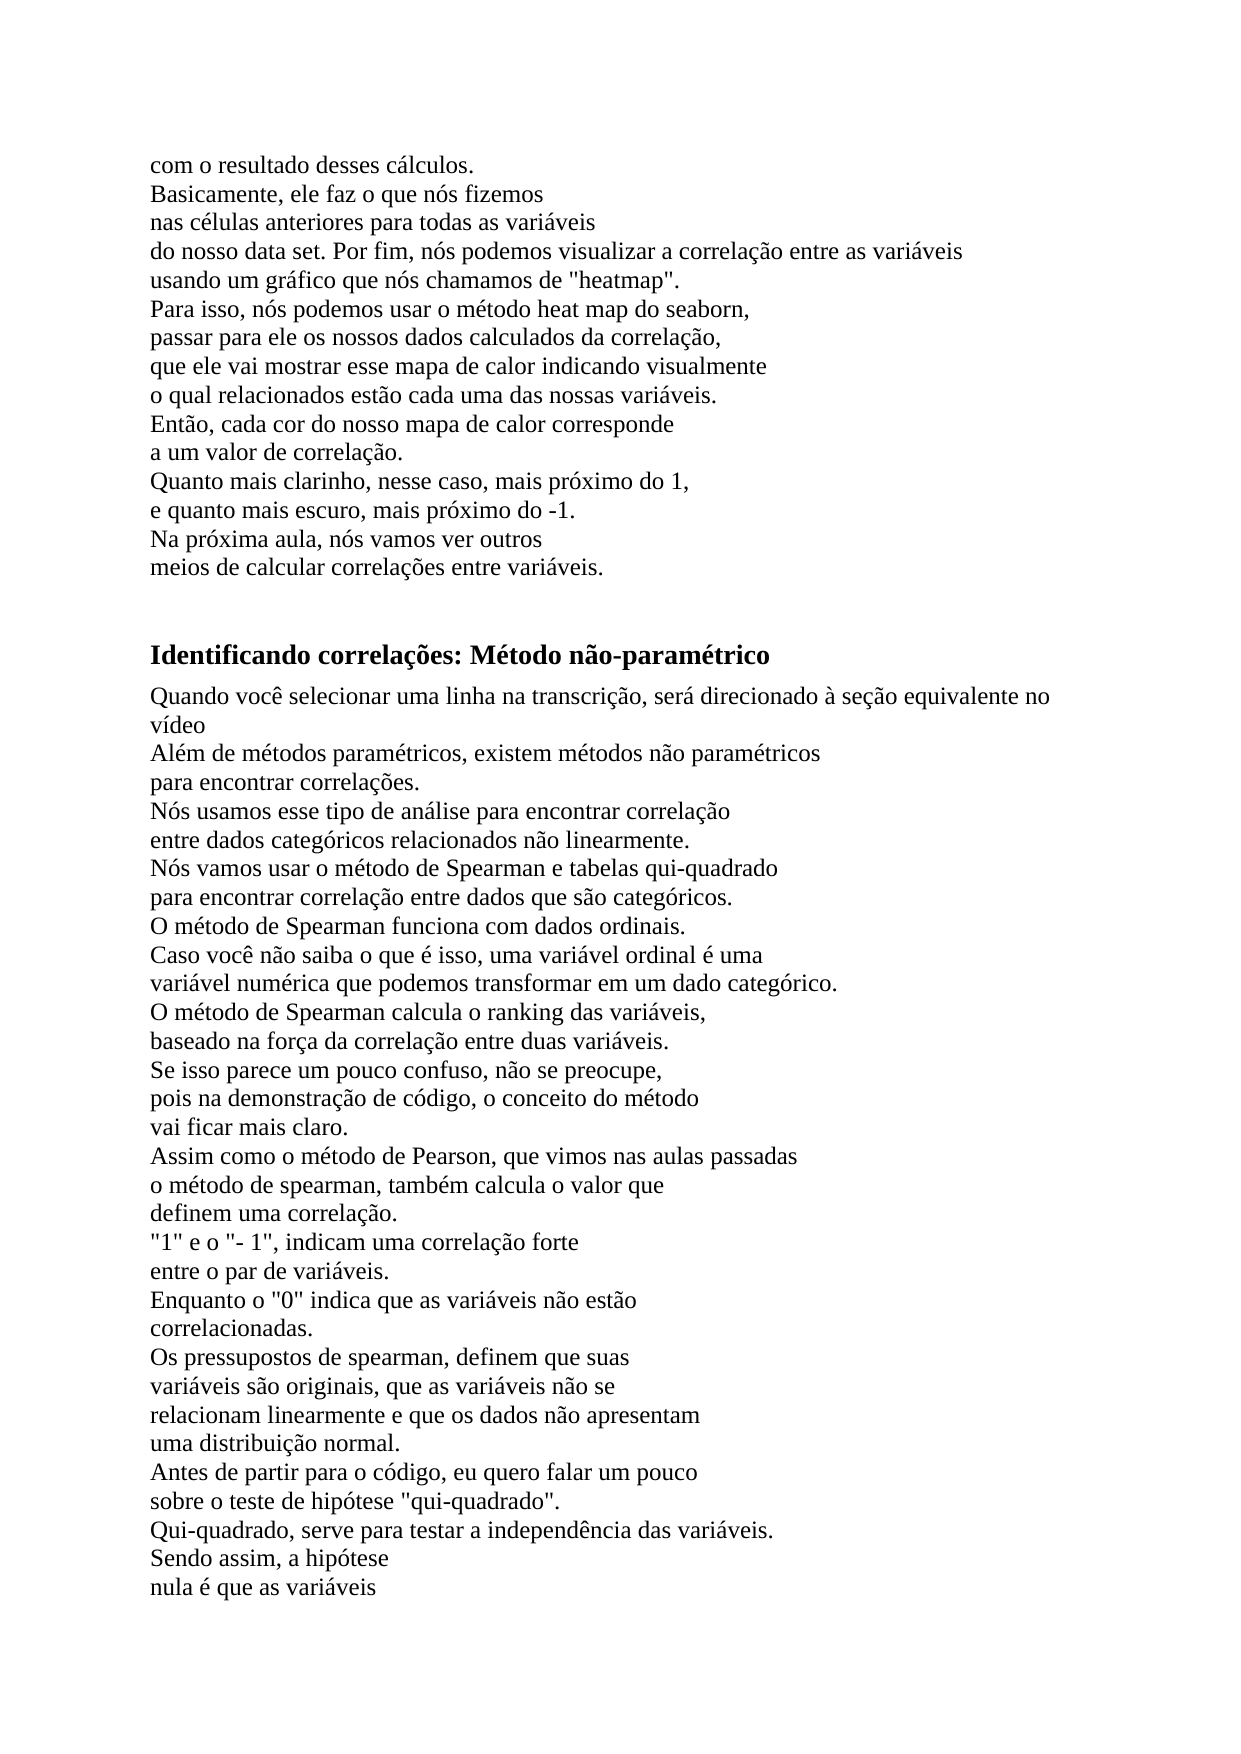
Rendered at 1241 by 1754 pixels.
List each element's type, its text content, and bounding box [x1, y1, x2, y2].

text Sendo assim, a hipótese [150, 1543, 1090, 1572]
text e quanto mais escuro, mais próximo do -1. [150, 495, 1090, 524]
text correlacionadas. [150, 1313, 1090, 1342]
text para encontrar correlação entre dados que são categóricos. [150, 882, 1090, 911]
text passar para ele os nossos dados calculados da correlação, [150, 322, 1090, 351]
text pois na demonstração de código, o conceito do método [150, 1083, 1090, 1112]
text Caso você não saiba o que é isso, uma variável ordinal é uma [150, 940, 1090, 968]
text uma distribuição normal. [150, 1428, 1090, 1457]
text Para isso, nós podemos usar o método heat map do seaborn, [150, 294, 1090, 322]
text vai ficar mais claro. [150, 1112, 1090, 1141]
text meios de calcular correlações entre variáveis. [150, 552, 1090, 581]
text Na próxima aula, nós vamos ver outros [150, 524, 1090, 552]
text O método de Spearman calcula o ranking das variáveis, [150, 997, 1090, 1026]
text baseado na força da correlação entre duas variáveis. [150, 1026, 1090, 1055]
text O método de Spearman funciona com dados ordinais. [150, 911, 1090, 940]
text o qual relacionados estão cada uma das nossas variáveis. [150, 380, 1090, 409]
text Basicamente, ele faz o que nós fizemos [150, 179, 1090, 207]
text Enquanto o "0" indica que as variáveis não estão [150, 1285, 1090, 1313]
text o método de spearman, também calcula o valor que [150, 1170, 1090, 1198]
text que ele vai mostrar esse mapa de calor indicando visualmente [150, 351, 1090, 380]
text variável numérica que podemos transformar em um dado categórico. [150, 968, 1090, 997]
text Os pressupostos de spearman, definem que suas [150, 1342, 1090, 1371]
text relacionam linearmente e que os dados não apresentam [150, 1400, 1090, 1428]
text a um valor de correlação. [150, 437, 1090, 466]
text Se isso parece um pouco confuso, não se preocupe, [150, 1055, 1090, 1083]
text Nós vamos usar o método de Spearman e tabelas qui-quadrado [150, 853, 1090, 882]
text do nosso data set. Por fim, nós podemos visualizar a correlação entre as variáveis [150, 236, 1090, 265]
text usando um gráfico que nós chamamos de "heatmap". [150, 265, 1090, 294]
text nula é que as variáveis [150, 1572, 1090, 1601]
text Quanto mais clarinho, nesse caso, mais próximo do 1, [150, 466, 1090, 495]
text entre dados categóricos relacionados não linearmente. [150, 825, 1090, 853]
text Além de métodos paramétricos, existem métodos não paramétricos [150, 738, 1090, 767]
text com o resultado desses cálculos. [150, 150, 1090, 179]
text entre o par de variáveis. [150, 1256, 1090, 1285]
text para encontrar correlações. [150, 767, 1090, 796]
text nas células anteriores para todas as variáveis [150, 207, 1090, 236]
text Antes de partir para o código, eu quero falar um pouco [150, 1457, 1090, 1486]
text Qui-quadrado, serve para testar a independência das variáveis. [150, 1515, 1090, 1543]
text Quando você selecionar uma linha na transcrição, será direcionado à seção equivalente no vídeo [150, 681, 1090, 738]
text Assim como o método de Pearson, que vimos nas aulas passadas [150, 1141, 1090, 1170]
subtitle Identificando correlações: Método não-paramétrico [150, 638, 1090, 671]
text sobre o teste de hipótese "qui-quadrado". [150, 1486, 1090, 1515]
text variáveis são originais, que as variáveis não se [150, 1371, 1090, 1400]
text Nós usamos esse tipo de análise para encontrar correlação [150, 796, 1090, 825]
text Então, cada cor do nosso mapa de calor corresponde [150, 409, 1090, 437]
text "1" e o "- 1", indicam uma correlação forte [150, 1227, 1090, 1256]
text definem uma correlação. [150, 1198, 1090, 1227]
